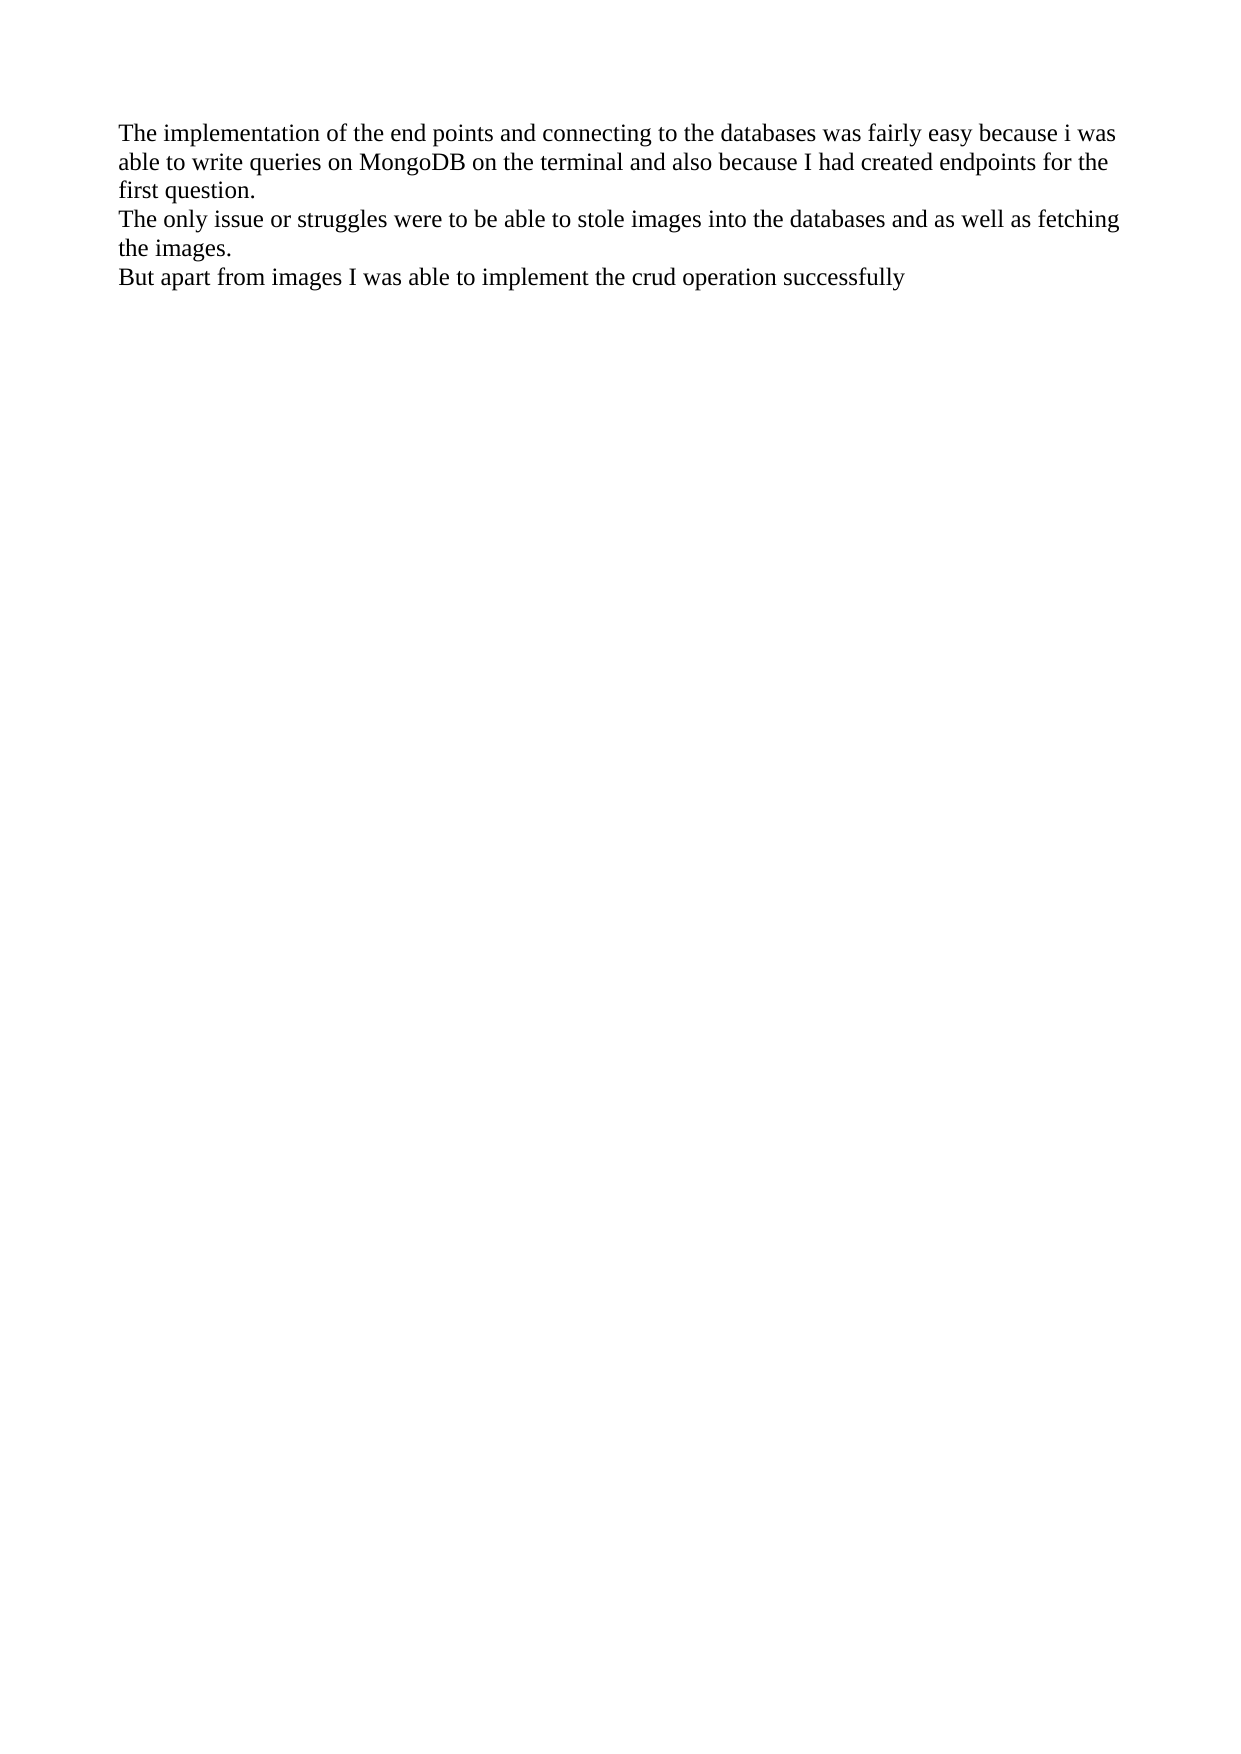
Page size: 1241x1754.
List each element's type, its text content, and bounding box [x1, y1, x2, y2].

text But apart from images I was able to implement the crud operation successfully [118, 262, 1122, 291]
text The implementation of the end points and connecting to the databases was fairly easy because i was able to write queries on MongoDB on the terminal and also because I had created endpoints for the first question. [118, 118, 1122, 204]
text The only issue or struggles were to be able to stole images into the databases and as well as fetching the images. [118, 204, 1122, 262]
